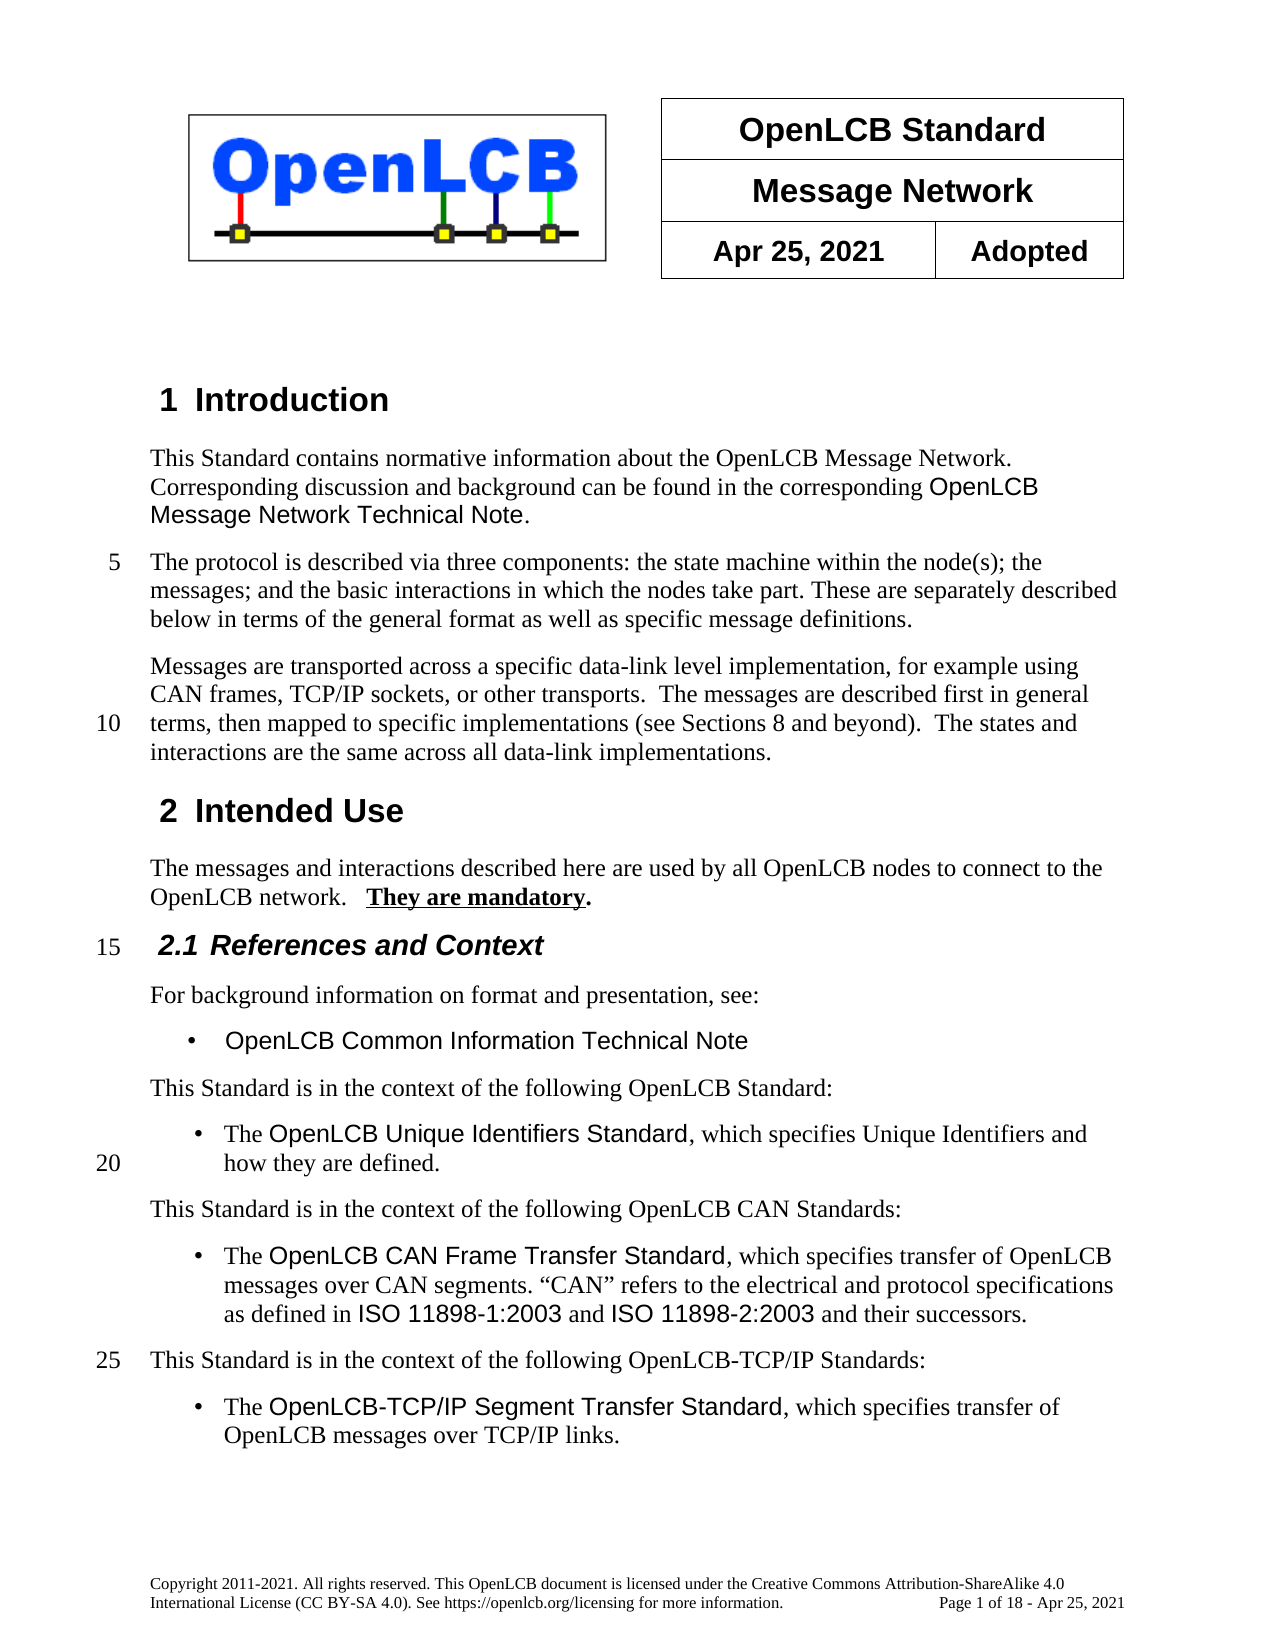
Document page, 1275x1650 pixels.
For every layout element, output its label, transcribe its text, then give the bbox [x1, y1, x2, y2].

picture [187, 114, 608, 263]
list The OpenLCB-TCP/IP Segment Transfer Standard, which specifies transfer of OpenLCB messages over TCP/IP links. [194, 1392, 1125, 1449]
text This Standard is in the context of the following OpenLCB CAN Standards: [150, 1194, 1125, 1223]
list OpenLCB Common Information Technical Note [187, 1026, 1125, 1055]
list The OpenLCB CAN Frame Transfer Standard, which specifies transfer of OpenLCB messages over CAN segments. “CAN” refers to the electrical and protocol specifications as defined in ISO 11898-1:2003 and ISO 11898-2:2003 and their successors. [194, 1241, 1125, 1327]
text The messages and interactions described here are used by all OpenLCB nodes to connect to the OpenLCB network. They are mandatory. [150, 853, 1125, 911]
text Messages are transported across a specific data-link level implementation, for example using CAN frames, TCP/IP sockets, or other transports. The messages are described first in general terms, then mapped to specific implementations (see Sections 8 and beyond). The states and interactions are the same across all data-link implementations. [150, 651, 1125, 766]
text This Standard is in the context of the following OpenLCB Standard: [150, 1073, 1125, 1101]
list The OpenLCB Unique Identifiers Standard, which specifies Unique Identifiers and how they are defined. [194, 1119, 1125, 1177]
subtitle Introduction [150, 380, 1125, 419]
text The protocol is described via three components: the state machine within the node(s); the messages; and the basic interactions in which the nodes take part. These are separately described below in terms of the general format as well as specific message definitions. [150, 547, 1125, 633]
text For background information on format and presentation, see: [150, 980, 1125, 1008]
text This Standard contains normative information about the OpenLCB Message Network. Corresponding discussion and background can be found in the corresponding OpenLCB Message Network Technical Note. [150, 443, 1125, 529]
text This Standard is in the context of the following OpenLCB-TCP/IP Standards: [150, 1345, 1125, 1374]
subtitle References and Context [150, 928, 1125, 962]
subtitle Intended Use [150, 791, 1125, 829]
